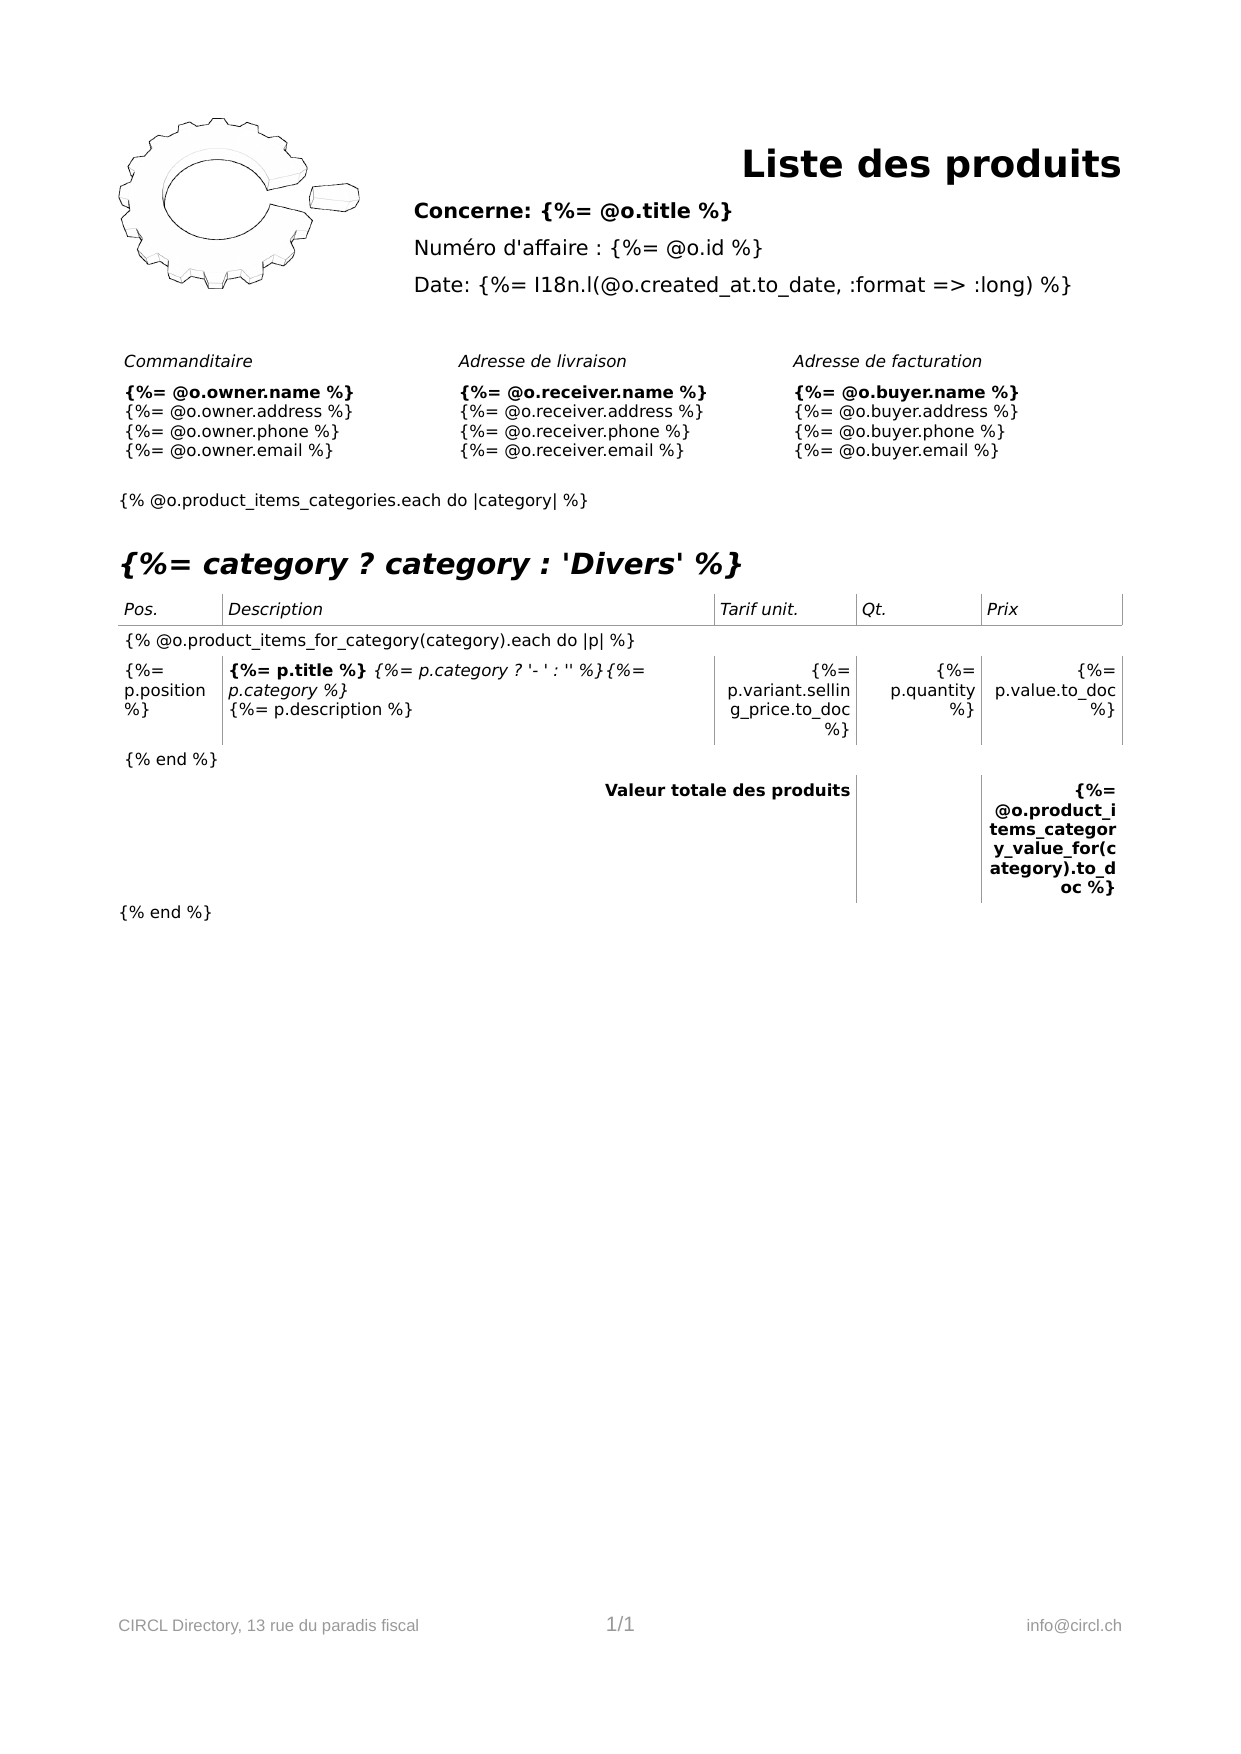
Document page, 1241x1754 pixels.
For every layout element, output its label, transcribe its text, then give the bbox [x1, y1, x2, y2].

text {% @o.product_items_categories.each do |category| %} [118, 490, 1122, 510]
table_cell {%= @o.buyer.name %} {%= @o.buyer.address %} {%= @o.buyer.phone %} {%= @o.buyer.email %} [788, 377, 1122, 466]
table_cell {%= p.variant.selling_price.to_doc %} [715, 656, 856, 744]
table_cell {%= p.quantity %} [857, 656, 981, 744]
table_cell {%= @o.product_items_category_value_for(category).to_doc %} [982, 775, 1122, 903]
table_cell {% @o.product_items_for_category(category).each do |p| %} [118, 626, 1122, 656]
subtitle {%= category ? category : 'Divers' %} [118, 547, 1122, 581]
table_header Adresse de livraison [453, 346, 787, 377]
text Concerne: {%= @o.title %} [360, 199, 1122, 223]
text {% end %} [118, 903, 1122, 922]
table_cell {%= p.value.to_doc %} [982, 656, 1122, 744]
table_cell {% end %} [118, 745, 1122, 775]
text Numéro d'affaire : {%= @o.id %} [360, 236, 1122, 260]
table_header Qt. [857, 594, 981, 624]
table_header Tarif unit. [715, 594, 856, 624]
table_cell {%= @o.owner.name %} {%= @o.owner.address %} {%= @o.owner.phone %} {%= @o.owner.email %} [118, 377, 453, 466]
table_cell {%= @o.receiver.name %} {%= @o.receiver.address %} {%= @o.receiver.phone %} {%= @o.receiver.email %} [453, 377, 787, 466]
text Date: {%= I18n.l(@o.created_at.to_date, :format => :long) %} [118, 273, 1122, 297]
table_cell Valeur totale des produits [118, 775, 856, 903]
table_cell {%= p.title %} {%= p.category ? '- ' : '' %}{%= p.category %} {%= p.description %} [223, 656, 714, 744]
table_cell [857, 775, 981, 903]
title Liste des produits [360, 143, 1122, 187]
table_header Prix [982, 594, 1122, 624]
table_header Description [223, 594, 714, 624]
table_header Commanditaire [118, 346, 453, 377]
table_header Pos. [118, 594, 222, 624]
table_cell {%= p.position%} [118, 656, 222, 744]
table_header Adresse de facturation [788, 346, 1122, 377]
picture [118, 118, 360, 289]
